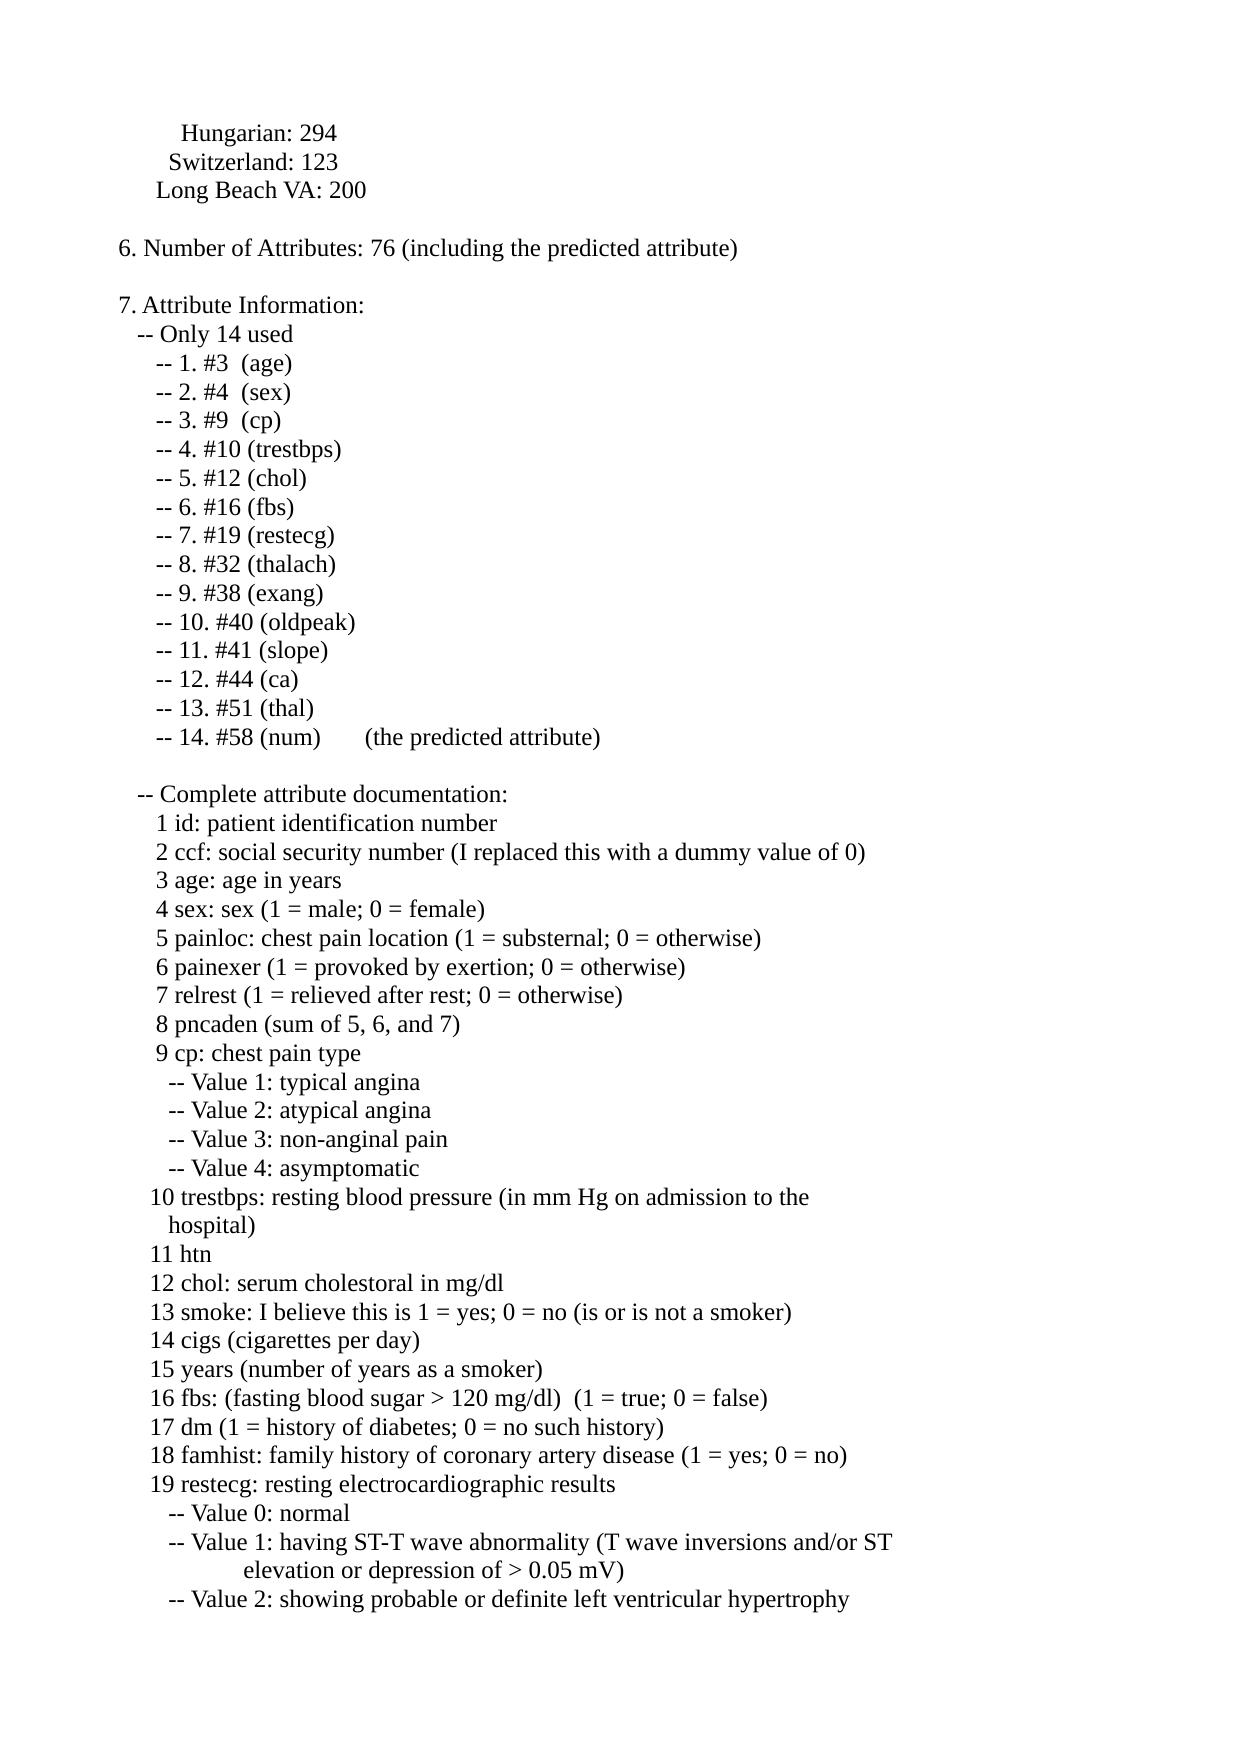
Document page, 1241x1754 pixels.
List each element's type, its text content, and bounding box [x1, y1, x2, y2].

text -- Value 4: asymptomatic [118, 1153, 1122, 1182]
text -- 9. #38 (exang) [118, 578, 1122, 607]
text -- Only 14 used [118, 319, 1122, 348]
text 10 trestbps: resting blood pressure (in mm Hg on admission to the [118, 1182, 1122, 1211]
text -- 12. #44 (ca) [118, 664, 1122, 693]
text -- Value 2: atypical angina [118, 1096, 1122, 1124]
text 15 years (number of years as a smoker) [118, 1354, 1122, 1383]
text hospital) [118, 1211, 1122, 1239]
text 19 restecg: resting electrocardiographic results [118, 1469, 1122, 1498]
text -- Value 1: typical angina [118, 1067, 1122, 1096]
text -- 1. #3 (age) [118, 348, 1122, 377]
text -- 14. #58 (num) (the predicted attribute) [118, 722, 1122, 751]
text -- Value 3: non-anginal pain [118, 1124, 1122, 1153]
text 8 pncaden (sum of 5, 6, and 7) [118, 1009, 1122, 1038]
text -- Complete attribute documentation: [118, 779, 1122, 808]
text Hungarian: 294 [118, 118, 1122, 147]
text -- 2. #4 (sex) [118, 377, 1122, 406]
text 9 cp: chest pain type [118, 1038, 1122, 1067]
text 1 id: patient identification number [118, 808, 1122, 837]
text 17 dm (1 = history of diabetes; 0 = no such history) [118, 1412, 1122, 1441]
text -- 8. #32 (thalach) [118, 549, 1122, 578]
text 6. Number of Attributes: 76 (including the predicted attribute) [118, 233, 1122, 262]
text 16 fbs: (fasting blood sugar > 120 mg/dl) (1 = true; 0 = false) [118, 1383, 1122, 1412]
text 7. Attribute Information: [118, 291, 1122, 319]
text -- Value 0: normal [118, 1498, 1122, 1527]
text 5 painloc: chest pain location (1 = substernal; 0 = otherwise) [118, 923, 1122, 952]
text -- 7. #19 (restecg) [118, 521, 1122, 549]
text -- 6. #16 (fbs) [118, 492, 1122, 521]
text 12 chol: serum cholestoral in mg/dl [118, 1268, 1122, 1297]
text Switzerland: 123 [118, 147, 1122, 176]
text -- Value 2: showing probable or definite left ventricular hypertrophy [118, 1584, 1122, 1613]
text -- 3. #9 (cp) [118, 406, 1122, 434]
text 14 cigs (cigarettes per day) [118, 1326, 1122, 1354]
text 11 htn [118, 1239, 1122, 1268]
text Long Beach VA: 200 [118, 176, 1122, 204]
text -- 11. #41 (slope) [118, 636, 1122, 664]
text 3 age: age in years [118, 866, 1122, 894]
text 7 relrest (1 = relieved after rest; 0 = otherwise) [118, 981, 1122, 1009]
text 6 painexer (1 = provoked by exertion; 0 = otherwise) [118, 952, 1122, 981]
text elevation or depression of > 0.05 mV) [118, 1556, 1122, 1584]
text -- 4. #10 (trestbps) [118, 434, 1122, 463]
text 18 famhist: family history of coronary artery disease (1 = yes; 0 = no) [118, 1441, 1122, 1469]
text -- 10. #40 (oldpeak) [118, 607, 1122, 636]
text -- Value 1: having ST-T wave abnormality (T wave inversions and/or ST [118, 1527, 1122, 1556]
text 4 sex: sex (1 = male; 0 = female) [118, 894, 1122, 923]
text -- 13. #51 (thal) [118, 693, 1122, 722]
text 2 ccf: social security number (I replaced this with a dummy value of 0) [118, 837, 1122, 866]
text -- 5. #12 (chol) [118, 463, 1122, 492]
text 13 smoke: I believe this is 1 = yes; 0 = no (is or is not a smoker) [118, 1297, 1122, 1326]
